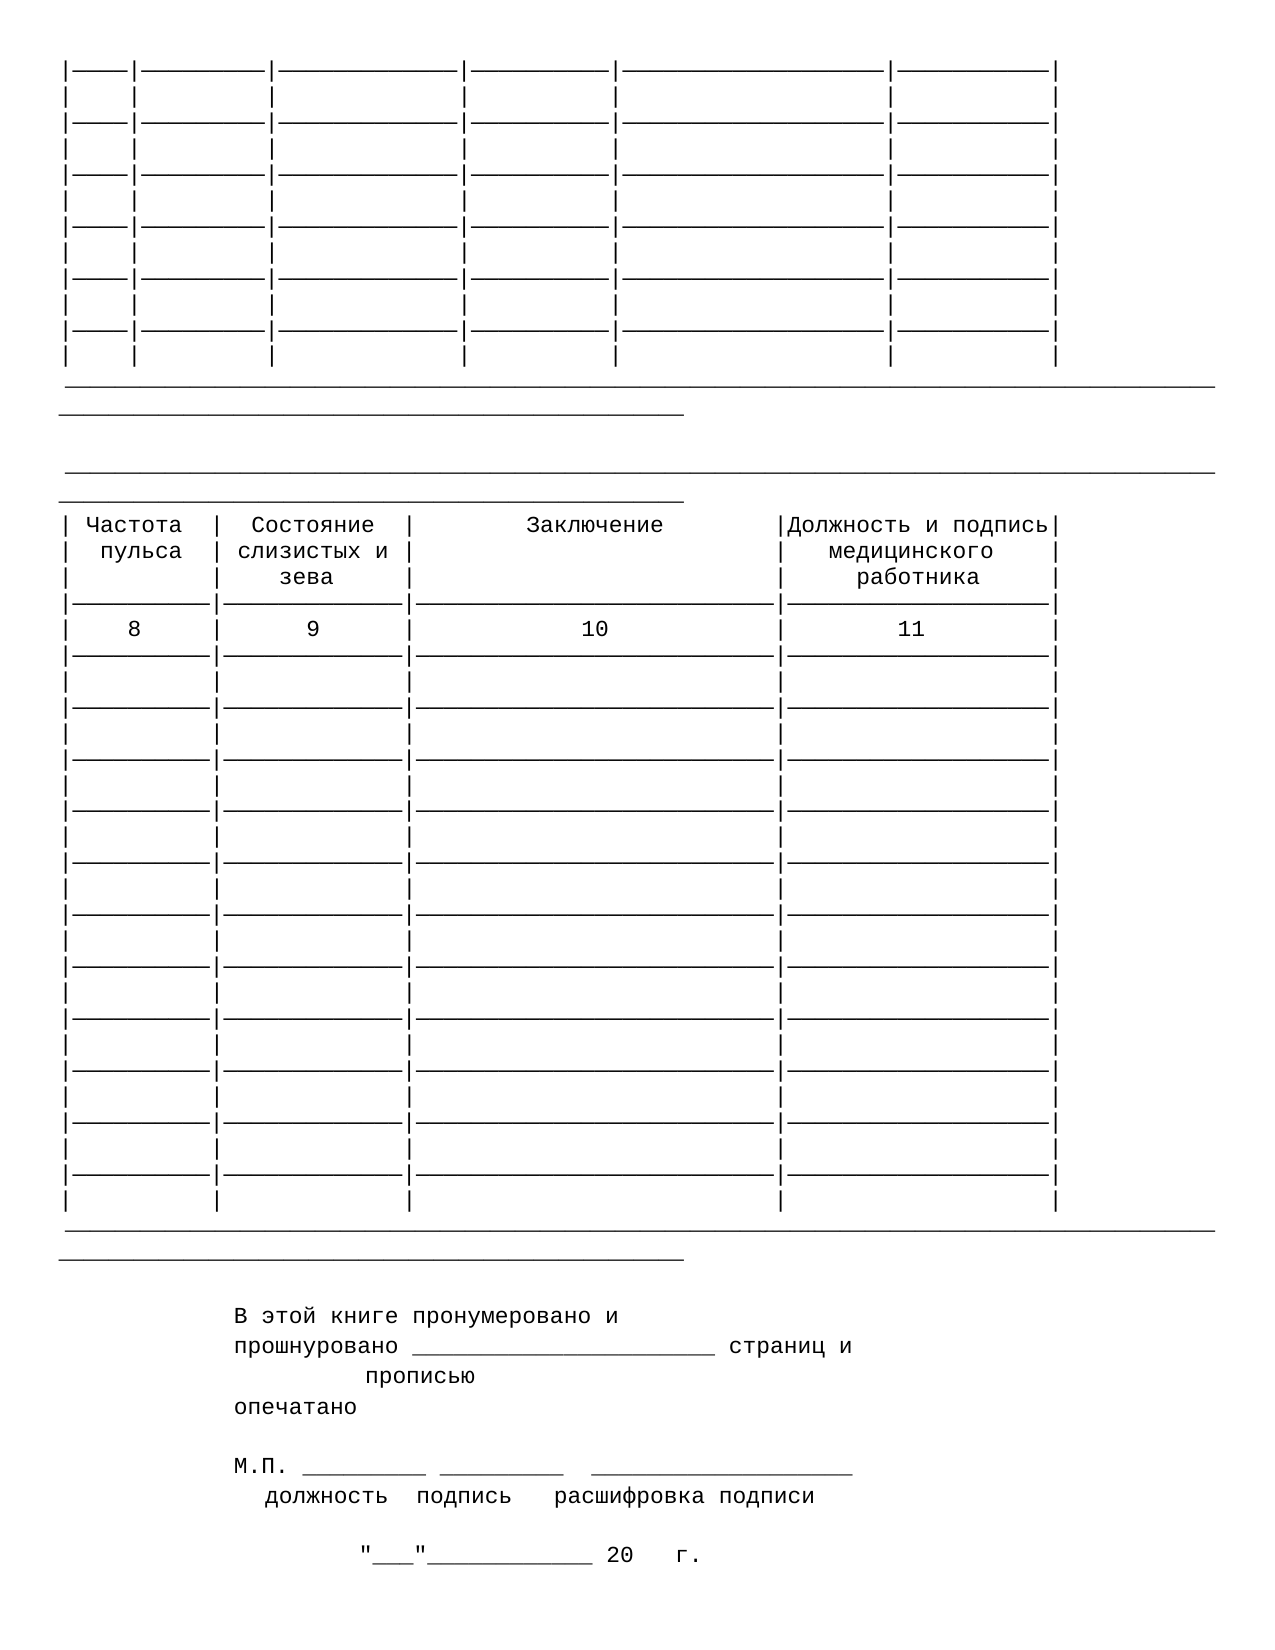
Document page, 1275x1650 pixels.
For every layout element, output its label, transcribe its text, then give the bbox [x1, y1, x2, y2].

text | | | | | [58, 928, 1216, 954]
text | | | | | | | [58, 84, 1216, 110]
text |——————————|—————————————|——————————————————————————|———————————————————| [58, 954, 1216, 980]
text |——————————|—————————————|——————————————————————————|———————————————————| [58, 1162, 1216, 1188]
text ——————————————————————————————————————————————————————————————————————— [58, 456, 1216, 513]
text |————|—————————|—————————————|——————————|———————————————————|———————————| [58, 266, 1216, 292]
text | | | | | [58, 669, 1216, 695]
text | | | | | [58, 721, 1216, 747]
text |——————————|—————————————|——————————————————————————|———————————————————| [58, 903, 1216, 928]
text |——————————|—————————————|——————————————————————————|———————————————————| [58, 1006, 1216, 1032]
text |————|—————————|—————————————|——————————|———————————————————|———————————| [58, 214, 1216, 240]
text |——————————|—————————————|——————————————————————————|———————————————————| [58, 799, 1216, 825]
text опечатано [58, 1391, 1216, 1421]
text | | | | | | | [58, 292, 1216, 318]
text | пульса | слизистых и | | медицинского | [58, 539, 1216, 565]
text | | | | | [58, 1032, 1216, 1058]
text прошнуровано ______________________ страниц и [58, 1330, 1216, 1361]
text | | | | | [58, 877, 1216, 903]
text |——————————|—————————————|——————————————————————————|———————————————————| [58, 1110, 1216, 1136]
text |——————————|—————————————|——————————————————————————|———————————————————| [58, 643, 1216, 669]
text | | | | | [58, 1136, 1216, 1162]
text |————|—————————|—————————————|——————————|———————————————————|———————————| [58, 162, 1216, 188]
text | | | | | | | [58, 188, 1216, 214]
text | | зева | | работника | [58, 565, 1216, 591]
text | | | | | [58, 825, 1216, 851]
text ——————————————————————————————————————————————————————————————————————— [58, 370, 1216, 427]
text | | | | | | | [58, 136, 1216, 162]
text М.П. _________ _________ ___________________ [58, 1450, 1216, 1480]
text | Частота | Состояние | Заключение |Должность и подпись| [58, 513, 1216, 539]
text |——————————|—————————————|——————————————————————————|———————————————————| [58, 695, 1216, 721]
text должность подпись расшифровка подписи [58, 1480, 1216, 1510]
text | | | | | | | [58, 344, 1216, 370]
text |————|—————————|—————————————|——————————|———————————————————|———————————| [58, 318, 1216, 344]
text |——————————|—————————————|——————————————————————————|———————————————————| [58, 591, 1216, 617]
text |——————————|—————————————|——————————————————————————|———————————————————| [58, 851, 1216, 877]
text | | | | | [58, 1188, 1216, 1214]
text | | | | | [58, 980, 1216, 1006]
text ——————————————————————————————————————————————————————————————————————— [58, 1214, 1216, 1271]
text |————|—————————|—————————————|——————————|———————————————————|———————————| [58, 110, 1216, 136]
text | | | | | | | [58, 240, 1216, 266]
text |——————————|—————————————|——————————————————————————|———————————————————| [58, 747, 1216, 773]
text В этой книге пронумеровано и [58, 1300, 1216, 1330]
text "___"____________ 20 г. [58, 1539, 1216, 1569]
text |————|—————————|—————————————|——————————|———————————————————|———————————| [58, 58, 1216, 84]
text | | | | | [58, 773, 1216, 799]
text | | | | | [58, 1084, 1216, 1110]
text |——————————|—————————————|——————————————————————————|———————————————————| [58, 1058, 1216, 1084]
text | 8 | 9 | 10 | 11 | [58, 617, 1216, 643]
text прописью [58, 1361, 1216, 1391]
